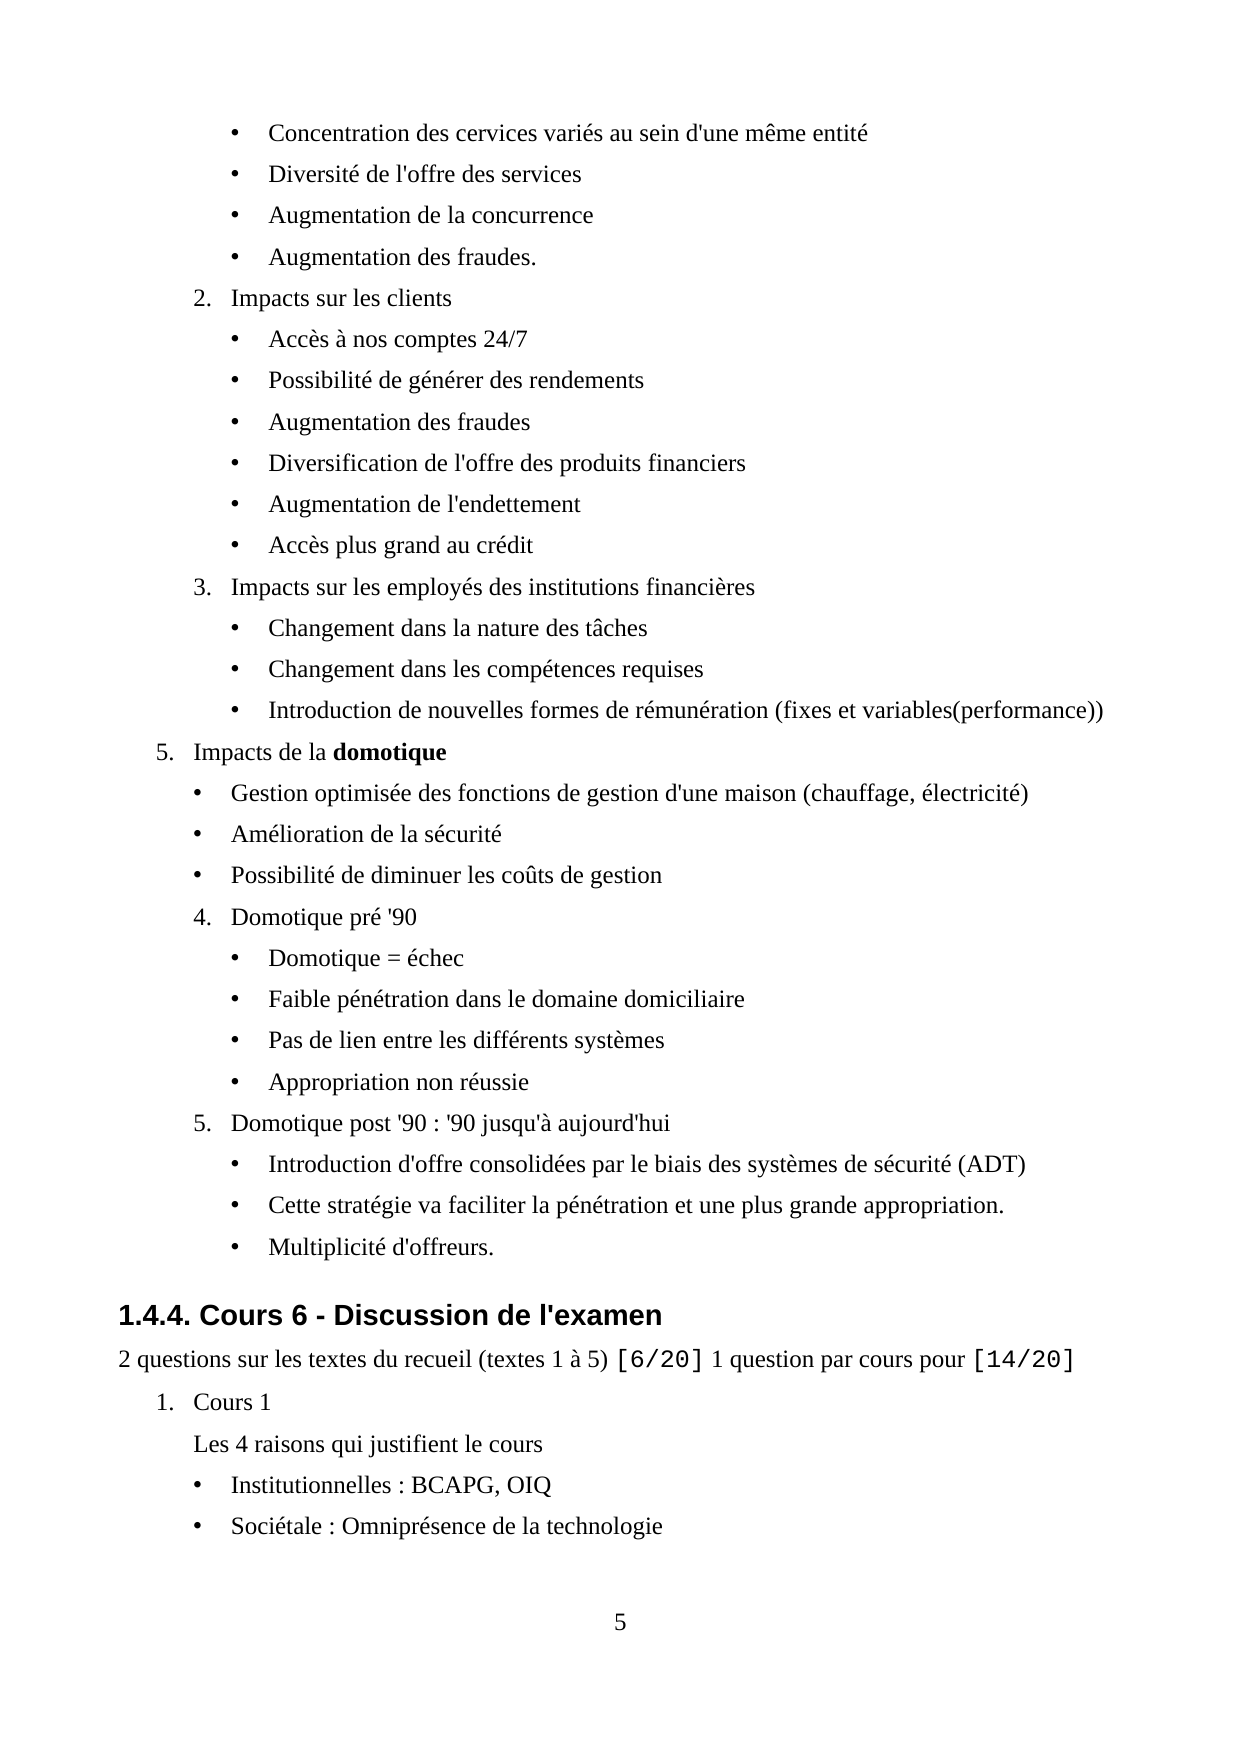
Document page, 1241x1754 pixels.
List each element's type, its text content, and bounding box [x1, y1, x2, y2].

list Cours 1 [156, 1387, 1122, 1416]
list Introduction de nouvelles formes de rémunération (fixes et variables(performance)) [231, 696, 1122, 724]
list Introduction d'offre consolidées par le biais des systèmes de sécurité (ADT) [231, 1149, 1122, 1178]
list Impacts sur les clients [193, 283, 1122, 312]
list Augmentation de la concurrence [231, 201, 1122, 229]
list Impacts de la domotique [156, 737, 1122, 766]
list Domotique pré '90 [193, 902, 1122, 931]
subtitle Cours 6 - Discussion de l'examen [118, 1298, 1122, 1332]
list Possibilité de générer des rendements [231, 366, 1122, 394]
list Changement dans les compétences requises [231, 654, 1122, 683]
list Gestion optimisée des fonctions de gestion d'une maison (chauffage, électricité) [193, 778, 1122, 807]
list Les 4 raisons qui justifient le cours [156, 1429, 1122, 1457]
list Amélioration de la sécurité [193, 819, 1122, 848]
text 2 questions sur les textes du recueil (textes 1 à 5) [6/20] 1 question par cours pour [14/20] [118, 1344, 1122, 1375]
list Augmentation des fraudes. [231, 242, 1122, 271]
list Domotique = échec [231, 943, 1122, 972]
list Faible pénétration dans le domaine domiciliaire [231, 984, 1122, 1013]
list Accès plus grand au crédit [231, 531, 1122, 559]
list Institutionnelles : BCAPG, OIQ [193, 1470, 1122, 1499]
list Concentration des cervices variés au sein d'une même entité [231, 118, 1122, 147]
list Changement dans la nature des tâches [231, 613, 1122, 642]
list Cette stratégie va faciliter la pénétration et une plus grande appropriation. [231, 1191, 1122, 1219]
list Possibilité de diminuer les coûts de gestion [193, 861, 1122, 889]
list Augmentation des fraudes [231, 407, 1122, 436]
list Accès à nos comptes 24/7 [231, 324, 1122, 353]
list Multiplicité d'offreurs. [231, 1232, 1122, 1261]
list Diversification de l'offre des produits financiers [231, 448, 1122, 477]
list Appropriation non réussie [231, 1067, 1122, 1096]
list Impacts sur les employés des institutions financières [193, 572, 1122, 601]
list Domotique post '90 : '90 jusqu'à aujourd'hui [193, 1108, 1122, 1137]
list Diversité de l'offre des services [231, 159, 1122, 188]
list Augmentation de l'endettement [231, 489, 1122, 518]
list Sociétale : Omniprésence de la technologie [193, 1511, 1122, 1540]
list Pas de lien entre les différents systèmes [231, 1026, 1122, 1054]
